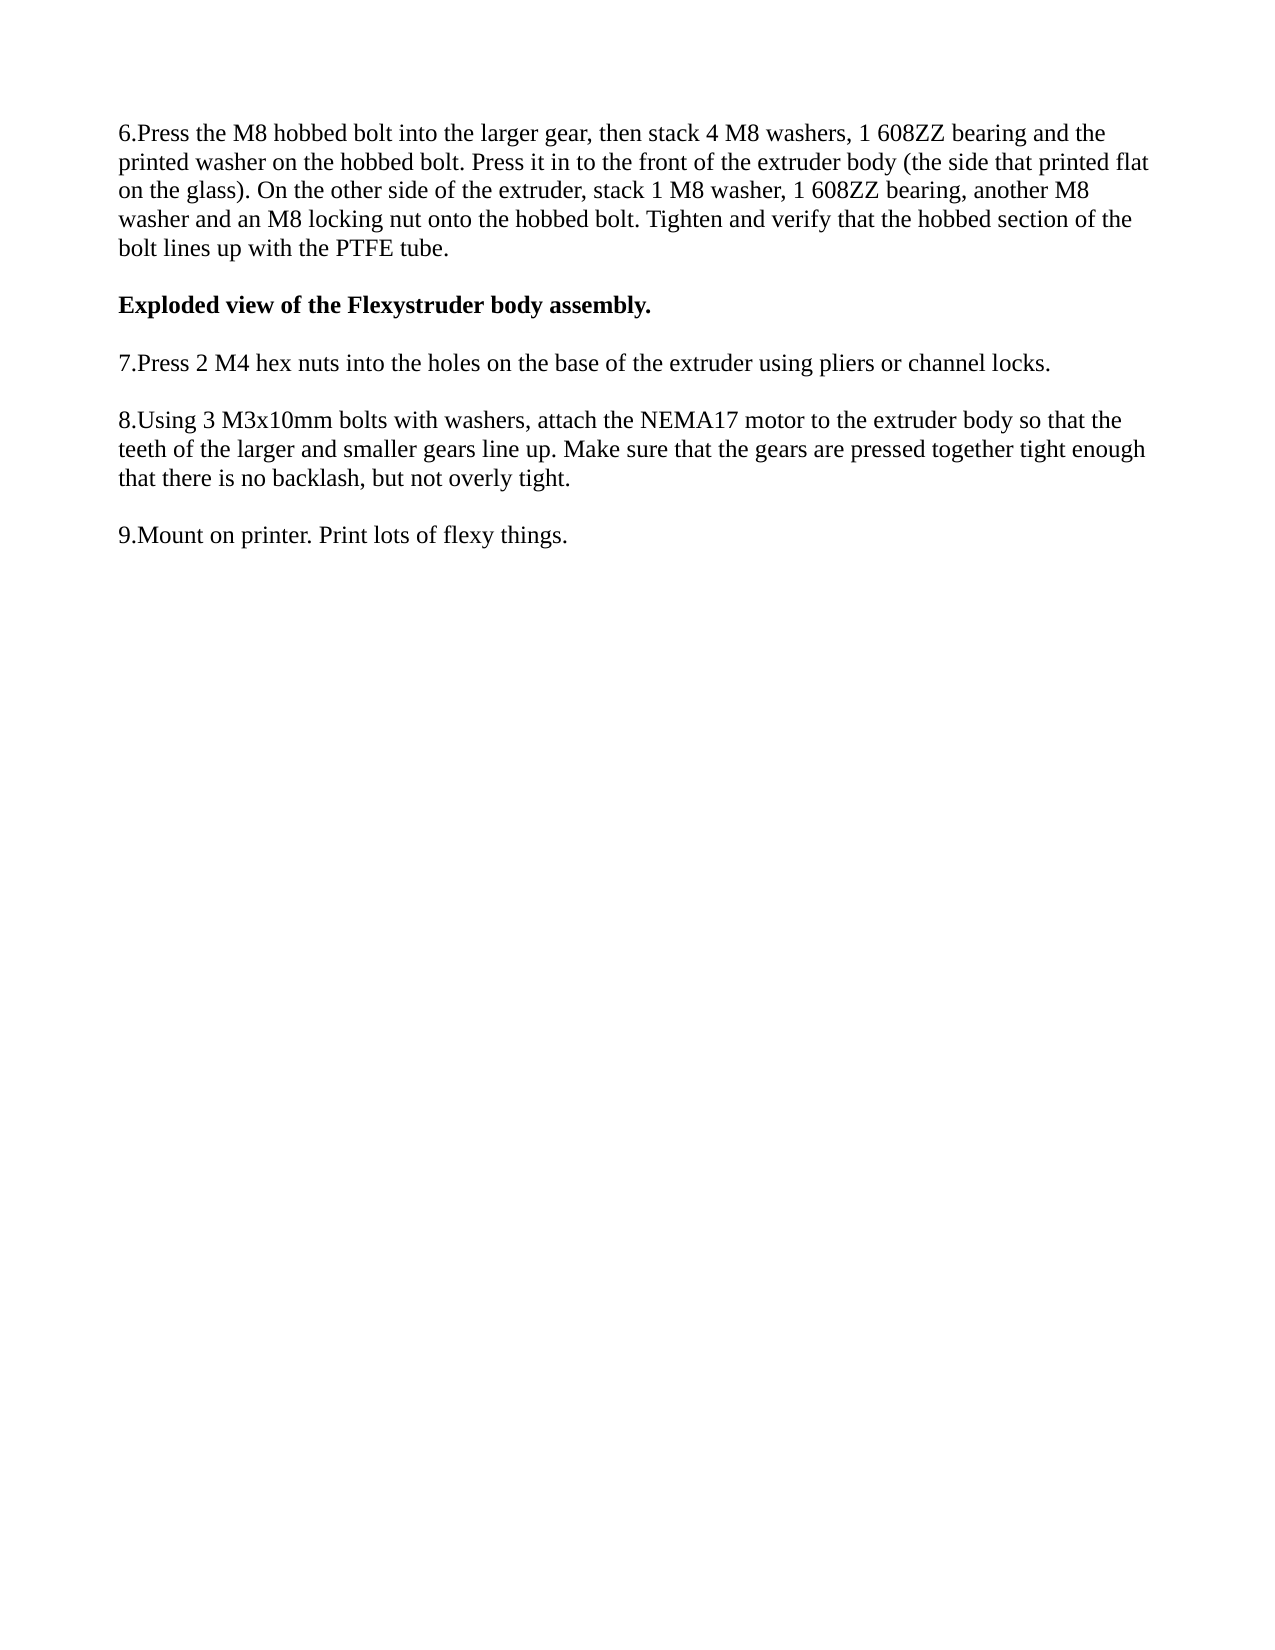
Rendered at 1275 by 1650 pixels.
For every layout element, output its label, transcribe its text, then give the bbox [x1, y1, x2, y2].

list Press 2 M4 hex nuts into the holes on the base of the extruder using pliers or channel locks. [118, 348, 1157, 377]
list Press the M8 hobbed bolt into the larger gear, then stack 4 M8 washers, 1 608ZZ bearing and the printed washer on the hobbed bolt. Press it in to the front of the extruder body (the side that printed flat on the glass). On the other side of the extruder, stack 1 M8 washer, 1 608ZZ bearing, another M8 washer and an M8 locking nut onto the hobbed bolt. Tighten and verify that the hobbed section of the bolt lines up with the PTFE tube. [118, 118, 1157, 262]
list Mount on printer. Print lots of flexy things. [118, 521, 1157, 549]
text Exploded view of the Flexystruder body assembly. [118, 291, 1157, 319]
list Using 3 M3x10mm bolts with washers, attach the NEMA17 motor to the extruder body so that the teeth of the larger and smaller gears line up. Make sure that the gears are pressed together tight enough that there is no backlash, but not overly tight. [118, 406, 1157, 492]
